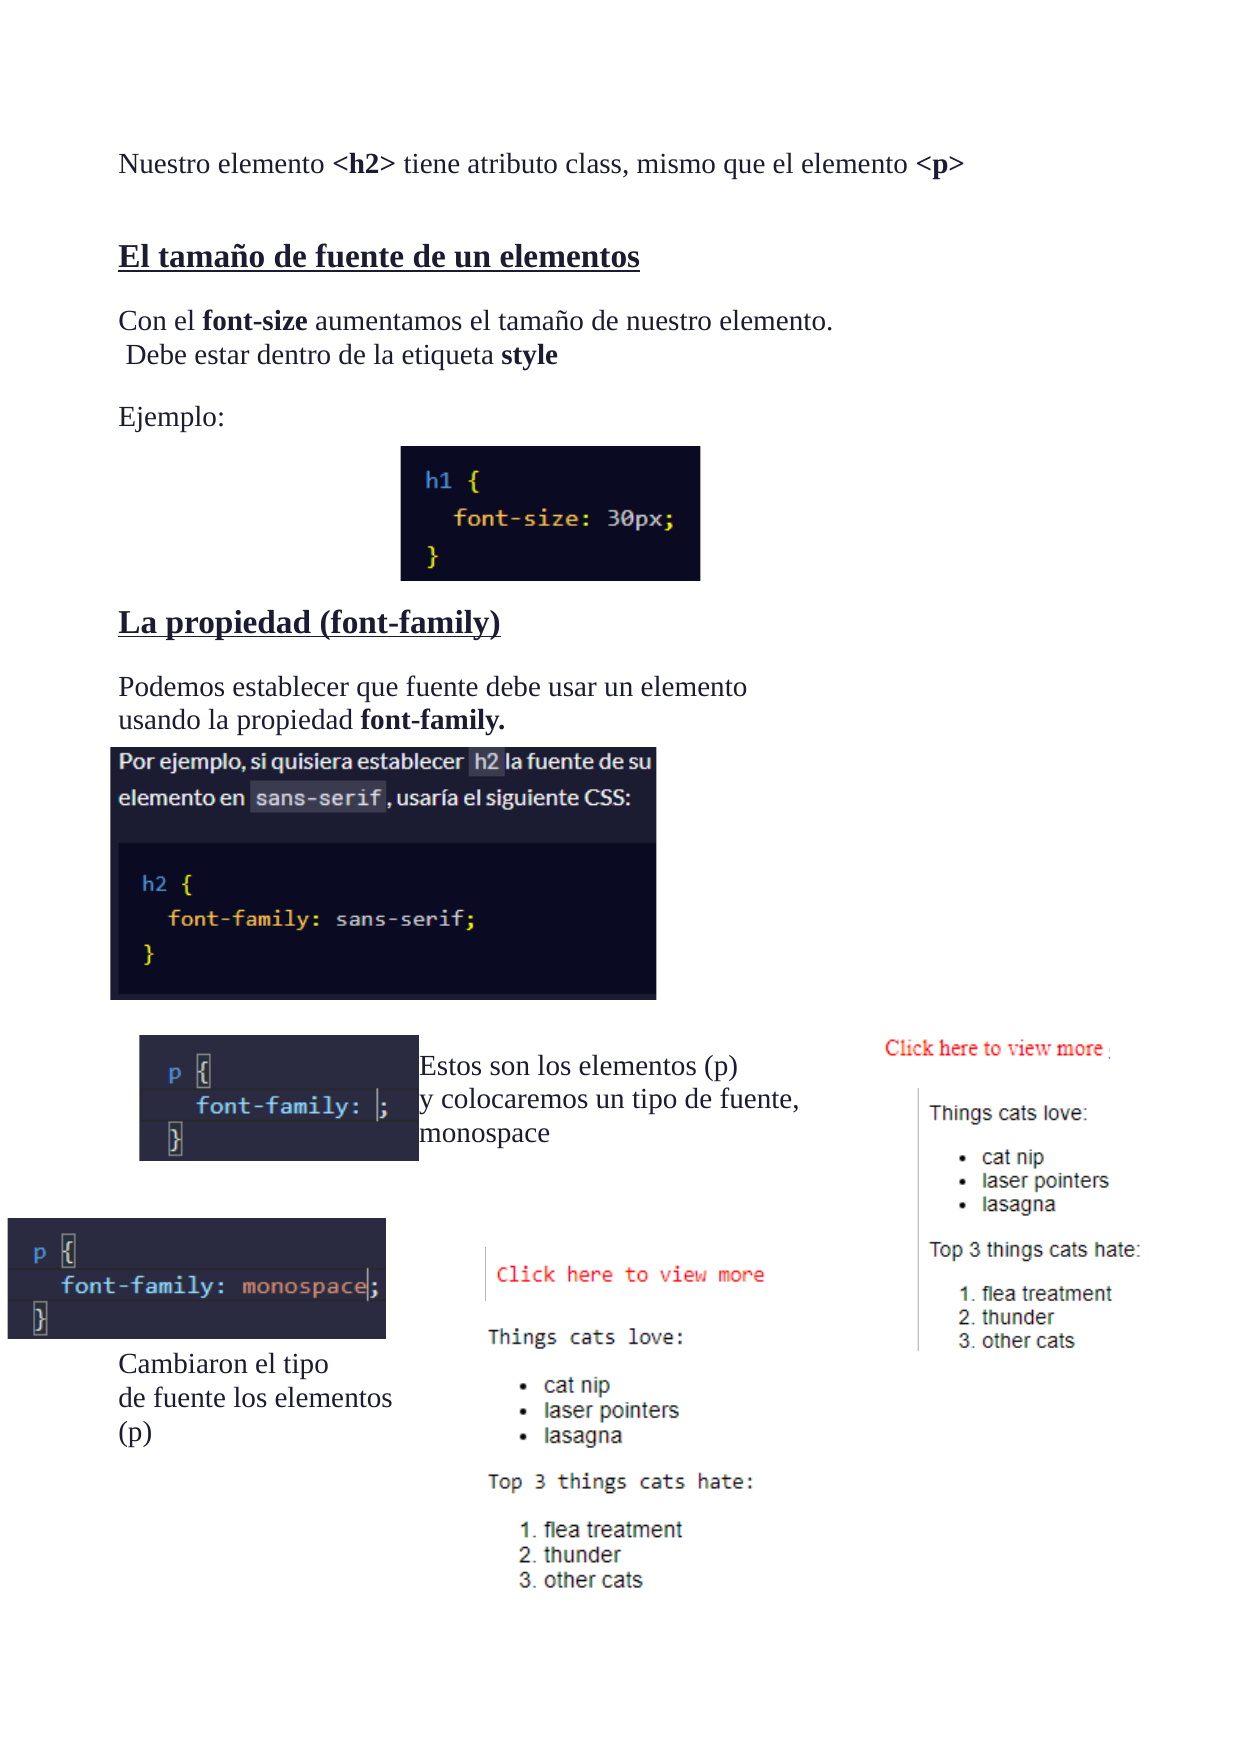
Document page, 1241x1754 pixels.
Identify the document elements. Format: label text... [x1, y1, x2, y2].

text (p) [118, 1414, 481, 1447]
text de fuente los elementos [118, 1380, 481, 1414]
text [759, 1347, 1122, 1380]
picture [7, 1218, 386, 1339]
text Ejemplo: [118, 399, 1122, 432]
text Nuestro elemento <h2> tiene atributo class, mismo que el elemento <p> [118, 146, 1122, 180]
text Con el font-size aumentamos el tamaño de nuestro elemento. [118, 303, 1122, 337]
picture [877, 1016, 1111, 1078]
text [118, 1048, 139, 1081]
text La propiedad (font-family) [118, 602, 1122, 641]
picture [139, 1035, 419, 1161]
picture [110, 747, 657, 1000]
text [759, 1380, 1122, 1414]
text Estos son los elementos (p) [419, 1048, 1122, 1081]
picture [917, 1088, 1147, 1351]
text [759, 1414, 1122, 1447]
text y colocaremos un tipo de fuente, monospace [419, 1081, 1122, 1148]
picture [485, 1247, 773, 1301]
text Debe estar dentro de la etiqueta style [118, 337, 1122, 370]
text usando la propiedad font-family. [118, 702, 1122, 736]
text [118, 1081, 139, 1148]
text Cambiaron el tipo [118, 1347, 481, 1380]
picture [400, 446, 701, 581]
text Podemos establecer que fuente debe usar un elemento [118, 669, 1122, 702]
text El tamaño de fuente de un elementos [118, 237, 1122, 275]
picture [481, 1317, 759, 1602]
